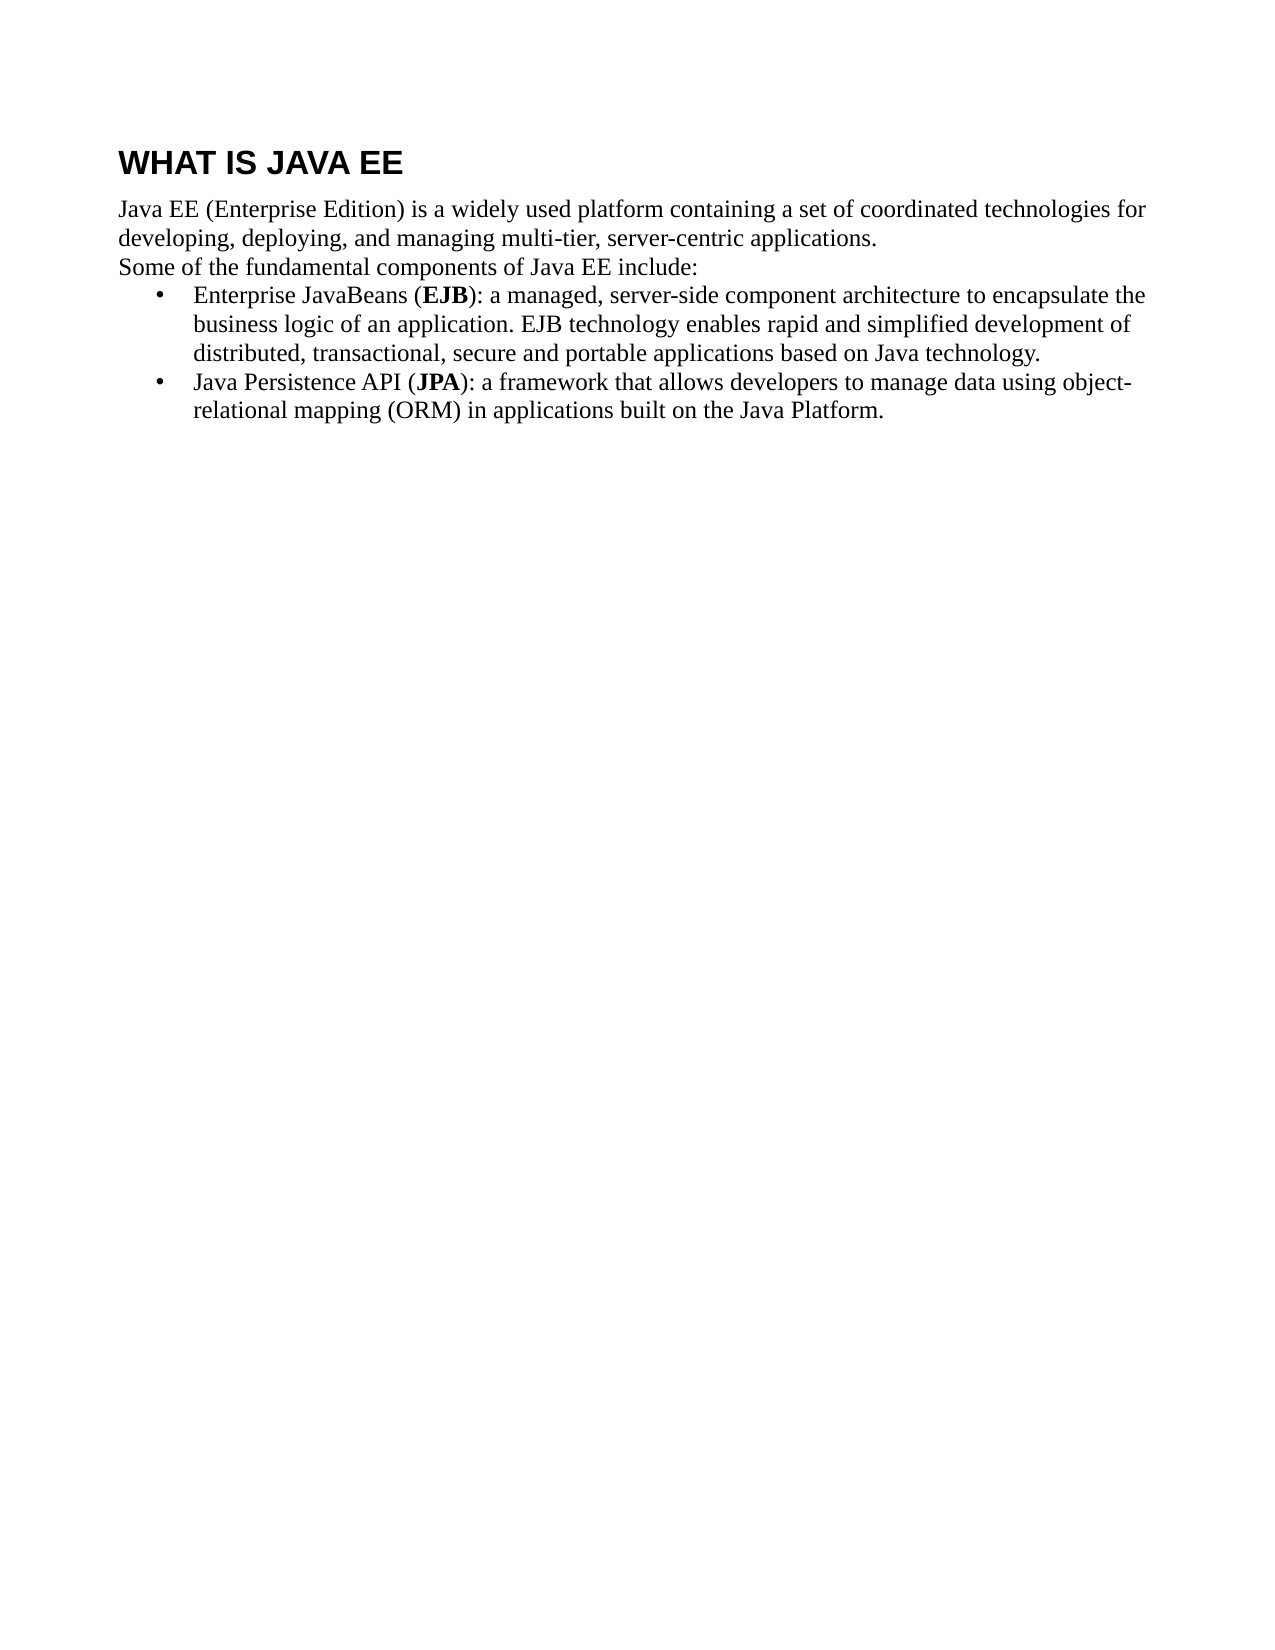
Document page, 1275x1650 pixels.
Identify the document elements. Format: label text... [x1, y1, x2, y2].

text Java EE (Enterprise Edition) is a widely used platform containing a set of coordinated technologies for developing, deploying, and managing multi-tier, server-centric applications. [118, 194, 1157, 252]
text Some of the fundamental components of Java EE include: [118, 252, 1157, 281]
list Java Persistence API (JPA): a framework that allows developers to manage data using object-relational mapping (ORM) in applications built on the Java Platform. [156, 367, 1157, 424]
list Enterprise JavaBeans (EJB): a managed, server-side component architecture to encapsulate the business logic of an application. EJB technology enables rapid and simplified development of distributed, transactional, secure and portable applications based on Java technology. [156, 281, 1157, 367]
subtitle WHAT IS JAVA EE [118, 143, 1157, 182]
